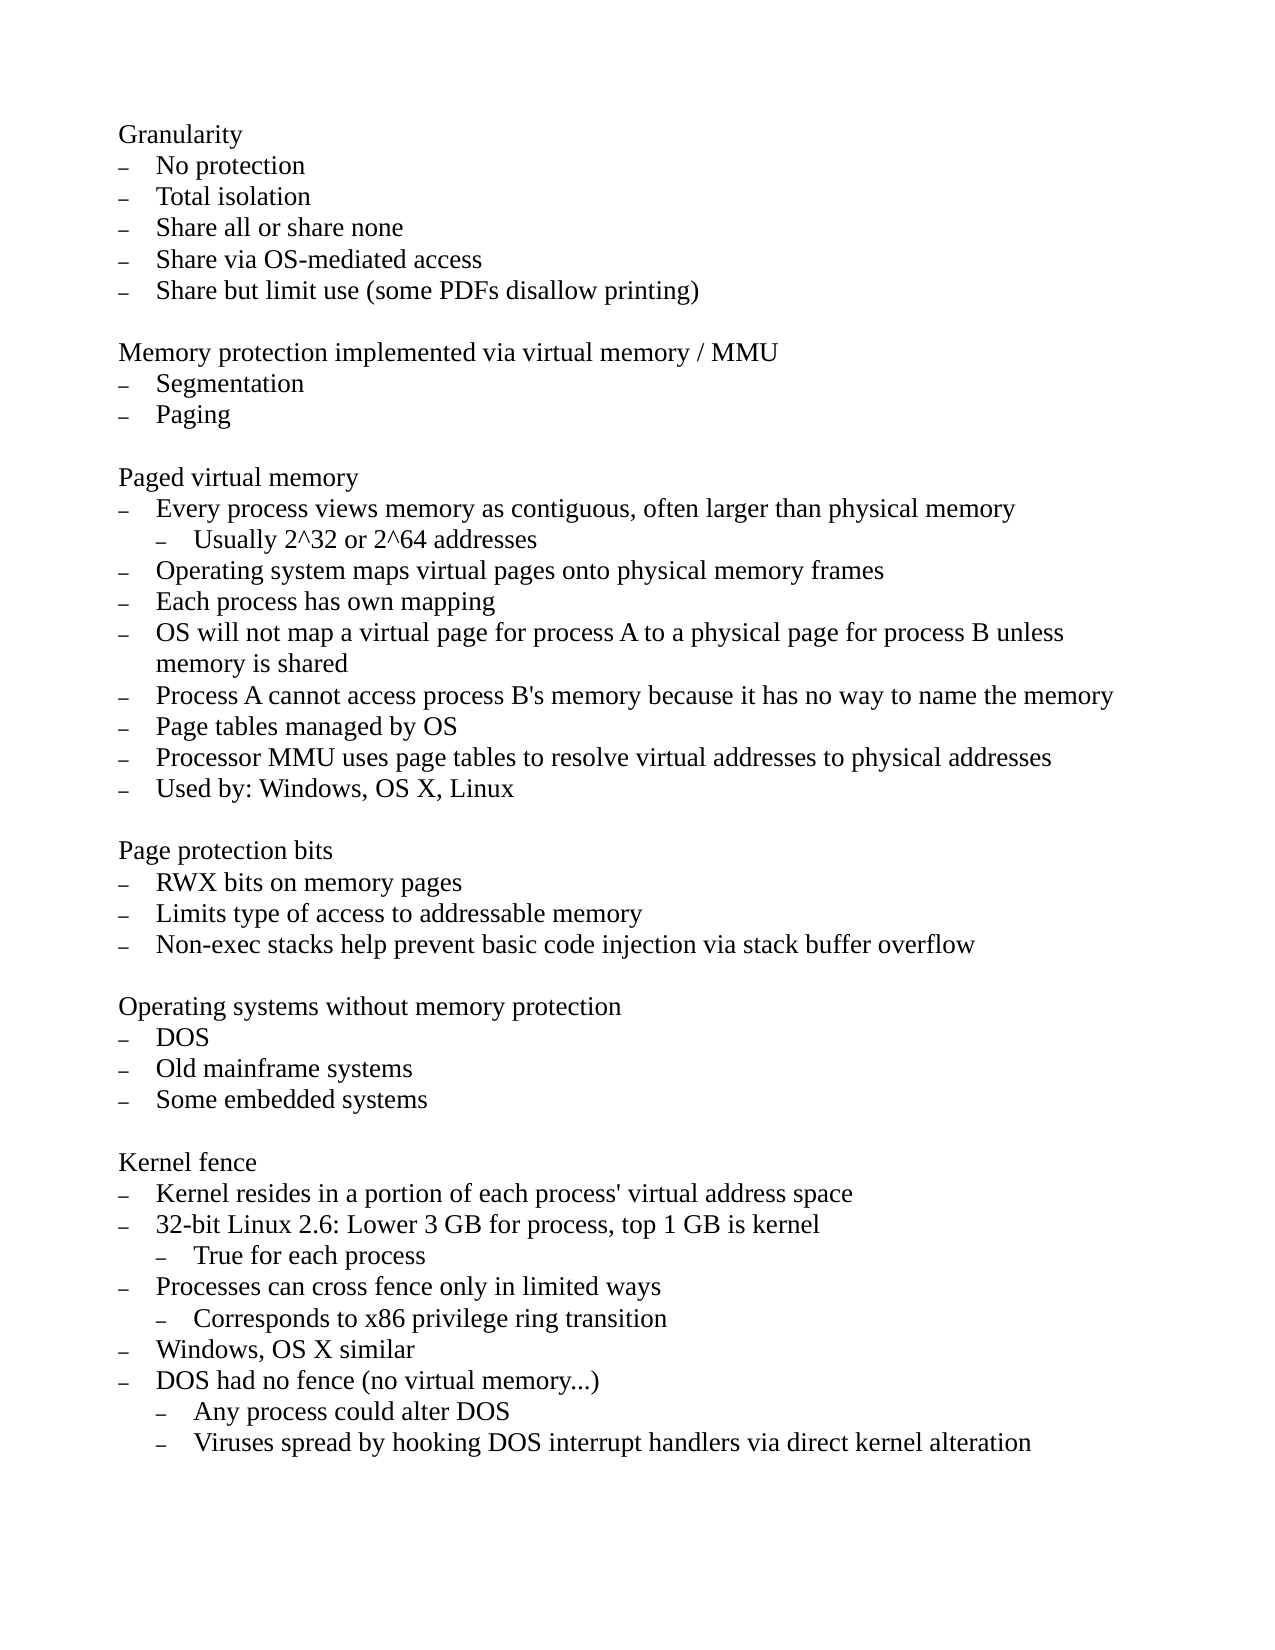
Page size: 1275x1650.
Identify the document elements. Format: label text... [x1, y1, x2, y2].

list Viruses spread by hooking DOS interrupt handlers via direct kernel alteration [156, 1426, 1157, 1457]
list Each process has own mapping [118, 585, 1157, 616]
list Processes can cross fence only in limited ways [118, 1271, 1157, 1302]
list 32-bit Linux 2.6: Lower 3 GB for process, top 1 GB is kernel [118, 1208, 1157, 1239]
list Old mainframe systems [118, 1052, 1157, 1084]
list No protection [118, 149, 1157, 180]
list RWX bits on memory pages [118, 866, 1157, 897]
list Used by: Windows, OS X, Linux [118, 772, 1157, 803]
list Operating system maps virtual pages onto physical memory frames [118, 554, 1157, 585]
list Corresponds to x86 privilege ring transition [156, 1302, 1157, 1333]
list Processor MMU uses page tables to resolve virtual addresses to physical addresses [118, 741, 1157, 772]
list OS will not map a virtual page for process A to a physical page for process B unless memory is shared [118, 616, 1157, 679]
list Process A cannot access process B's memory because it has no way to name the memory [118, 679, 1157, 710]
text Paged virtual memory [118, 461, 1157, 492]
list True for each process [156, 1239, 1157, 1271]
list Usually 2^32 or 2^64 addresses [156, 523, 1157, 554]
text Kernel fence [118, 1146, 1157, 1177]
list Share all or share none [118, 212, 1157, 243]
list DOS [118, 1021, 1157, 1052]
list Total isolation [118, 180, 1157, 212]
text Operating systems without memory protection [118, 990, 1157, 1021]
list DOS had no fence (no virtual memory...) [118, 1364, 1157, 1395]
list Some embedded systems [118, 1084, 1157, 1115]
list Windows, OS X similar [118, 1333, 1157, 1364]
list Share via OS-mediated access [118, 243, 1157, 274]
list Paging [118, 398, 1157, 429]
list Non-exec stacks help prevent basic code injection via stack buffer overflow [118, 928, 1157, 959]
text Page protection bits [118, 834, 1157, 866]
list Segmentation [118, 367, 1157, 398]
list Every process views memory as contiguous, often larger than physical memory [118, 492, 1157, 523]
list Any process could alter DOS [156, 1395, 1157, 1426]
list Share but limit use (some PDFs disallow printing) [118, 274, 1157, 305]
list Limits type of access to addressable memory [118, 897, 1157, 928]
list Kernel resides in a portion of each process' virtual address space [118, 1177, 1157, 1208]
text Memory protection implemented via virtual memory / MMU [118, 336, 1157, 367]
list Page tables managed by OS [118, 710, 1157, 741]
text Granularity [118, 118, 1157, 149]
